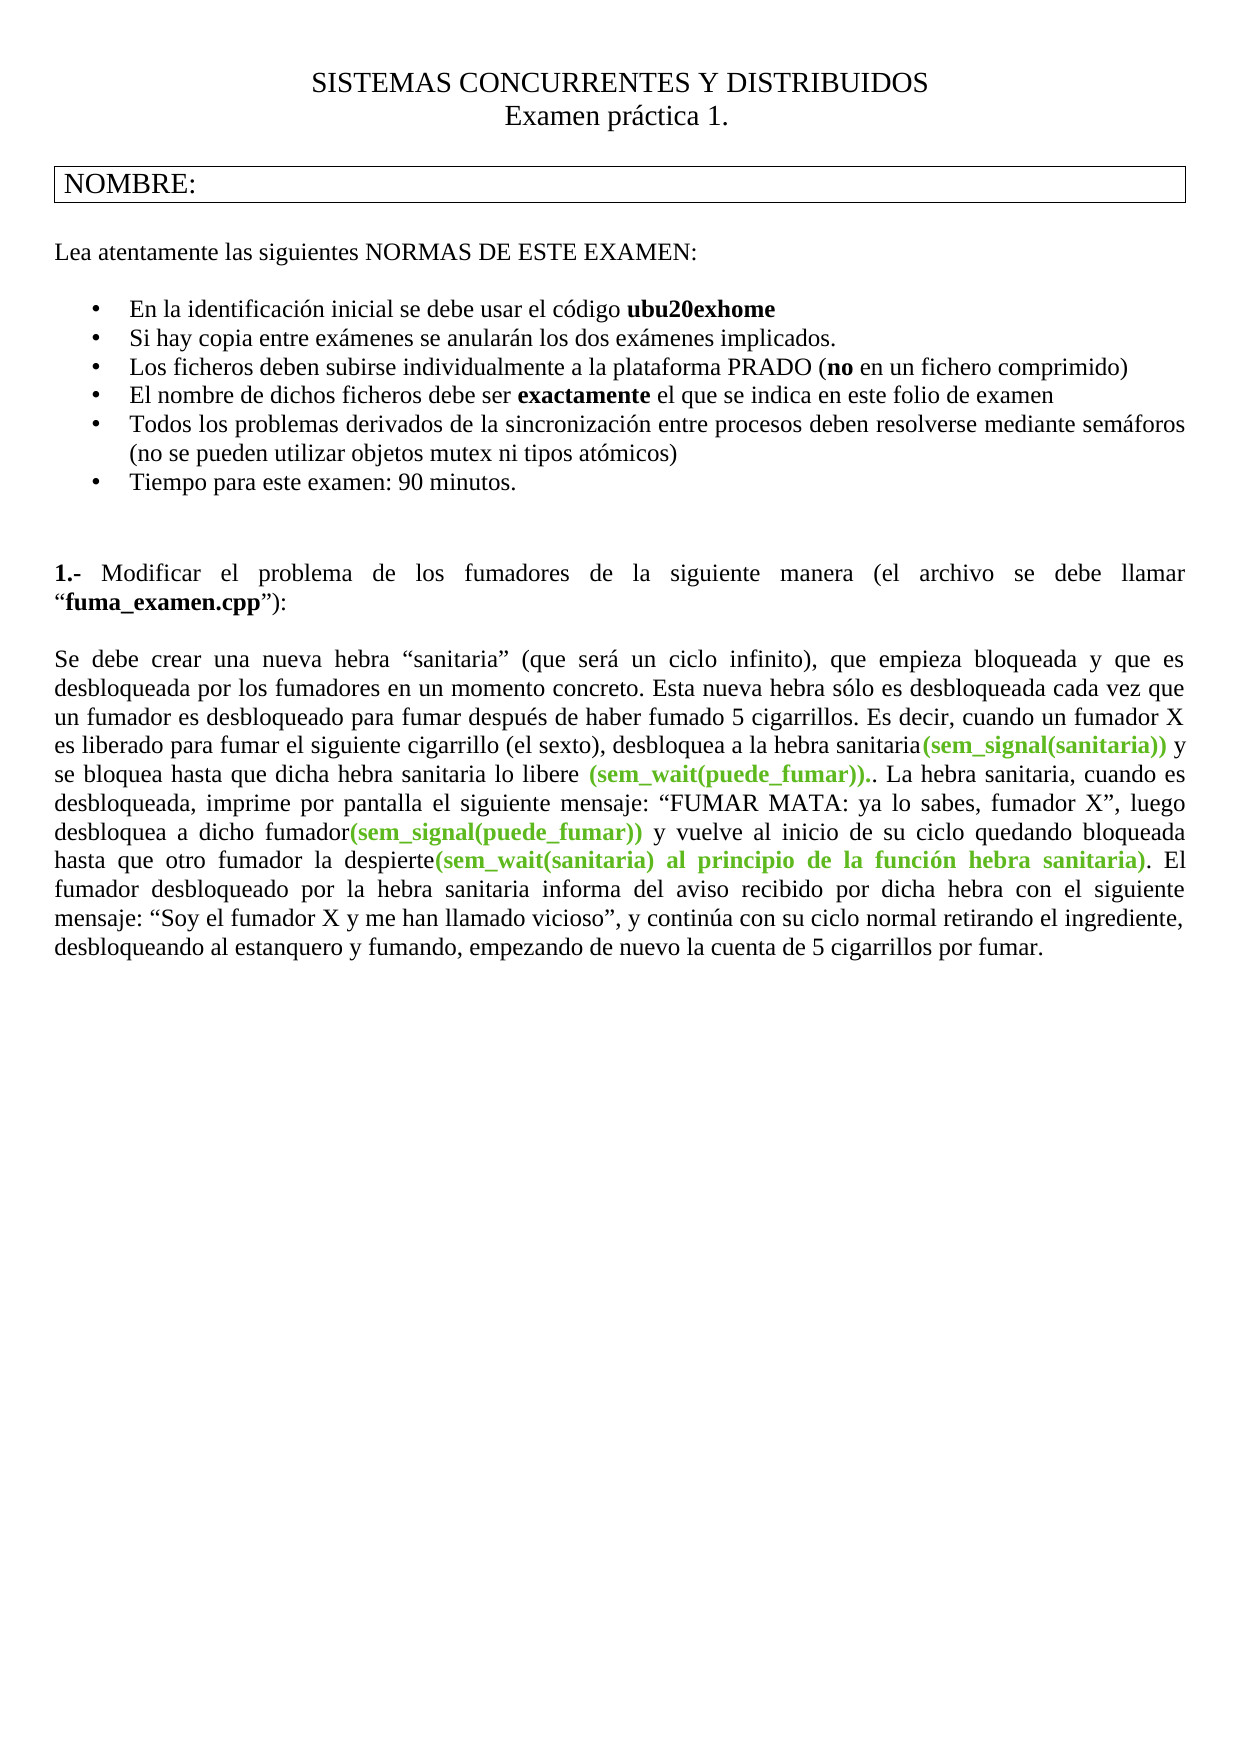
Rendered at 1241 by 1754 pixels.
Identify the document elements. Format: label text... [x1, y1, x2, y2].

list Todos los problemas derivados de la sincronización entre procesos deben resolverse mediante semáforos (no se pueden utilizar objetos mutex ni tipos atómicos) [92, 409, 1186, 467]
list Los ficheros deben subirse individualmente a la plataforma PRADO (no en un fichero comprimido) [92, 352, 1186, 381]
text Lea atentamente las siguientes NORMAS DE ESTE EXAMEN: [54, 237, 1186, 266]
text NOMBRE: [55, 167, 1185, 202]
text Se debe crear una nueva hebra “sanitaria” (que será un ciclo infinito), que empieza bloqueada y que es desbloqueada por los fumadores en un momento concreto. Esta nueva hebra sólo es desbloqueada cada vez que un fumador es desbloqueado para fumar después de haber fumado 5 cigarrillos. Es decir, cuando un fumador X es liberado para fumar el siguiente cigarrillo (el sexto), desbloquea a la hebra sanitaria(sem_signal(sanitaria)) y se bloquea hasta que dicha hebra sanitaria lo libere (sem_wait(puede_fumar)).. La hebra sanitaria, cuando es desbloqueada, imprime por pantalla el siguiente mensaje: “FUMAR MATA: ya lo sabes, fumador X”, luego desbloquea a dicho fumador(sem_signal(puede_fumar)) y vuelve al inicio de su ciclo quedando bloqueada hasta que otro fumador la despierte(sem_wait(sanitaria) al principio de la función hebra sanitaria). El fumador desbloqueado por la hebra sanitaria informa del aviso recibido por dicha hebra con el siguiente mensaje: “Soy el fumador X y me han llamado vicioso”, y continúa con su ciclo normal retirando el ingrediente, desbloqueando al estanquero y fumando, empezando de nuevo la cuenta de 5 cigarrillos por fumar. [54, 644, 1186, 960]
list El nombre de dichos ficheros debe ser exactamente el que se indica en este folio de examen [92, 381, 1186, 409]
list En la identificación inicial se debe usar el código ubu20exhome [92, 294, 1186, 323]
text SISTEMAS CONCURRENTES Y DISTRIBUIDOS [54, 65, 1186, 98]
text Examen práctica 1. [54, 98, 1186, 132]
list Si hay copia entre exámenes se anularán los dos exámenes implicados. [92, 323, 1186, 352]
list Tiempo para este examen: 90 minutos. [92, 467, 1186, 496]
text 1.- Modificar el problema de los fumadores de la siguiente manera (el archivo se debe llamar “fuma_examen.cpp”): [54, 558, 1186, 615]
